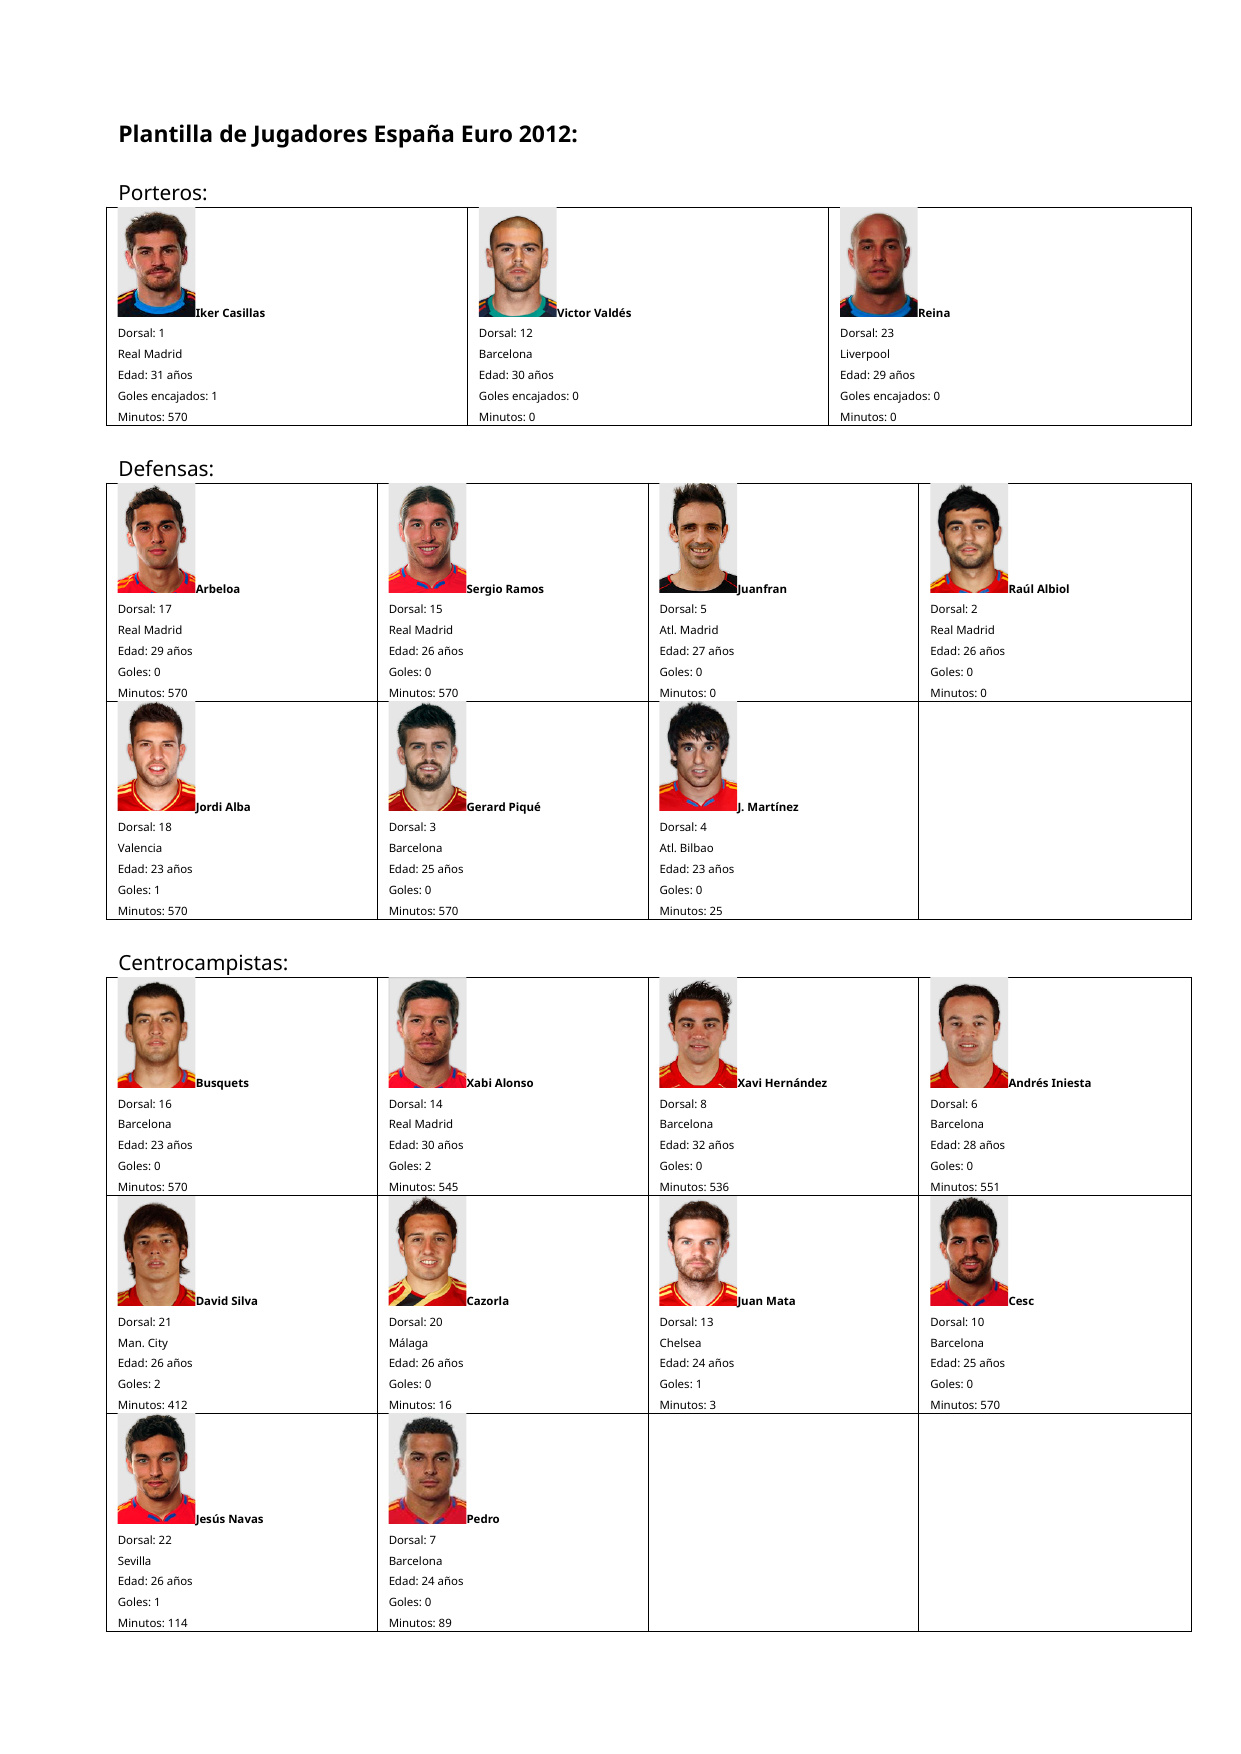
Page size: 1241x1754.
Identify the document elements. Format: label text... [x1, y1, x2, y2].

table_header Raúl Albiol Dorsal: 2 Real Madrid Edad: 26 años Goles: 0 Minutos: 0 [919, 484, 1191, 701]
picture [388, 1413, 467, 1524]
picture [117, 1413, 196, 1524]
table_header Xavi Hernández Dorsal: 8 Barcelona Edad: 32 años Goles: 0 Minutos: 536 [649, 978, 918, 1195]
picture [659, 483, 738, 593]
text Centrocampistas: [118, 948, 1122, 977]
table_header Xabi Alonso Dorsal: 14 Real Madrid Edad: 30 años Goles: 2 Minutos: 545 [378, 978, 648, 1195]
table_cell Pedro Dorsal: 7 Barcelona Edad: 24 años Goles: 0 Minutos: 89 [378, 1414, 648, 1631]
table_cell Cesc Dorsal: 10 Barcelona Edad: 25 años Goles: 0 Minutos: 570 [919, 1196, 1191, 1413]
table_cell [919, 702, 1191, 918]
table_header Reina Dorsal: 23 Liverpool Edad: 29 años Goles encajados: 0 Minutos: 0 [829, 208, 1191, 424]
picture [388, 1196, 467, 1306]
table_cell Jordi Alba Dorsal: 18 Valencia Edad: 23 años Goles: 1 Minutos: 570 [107, 702, 377, 918]
picture [388, 483, 467, 593]
picture [930, 977, 1009, 1088]
picture [388, 701, 467, 811]
picture [840, 207, 918, 317]
picture [388, 977, 467, 1088]
table_cell David Silva Dorsal: 21 Man. City Edad: 26 años Goles: 2 Minutos: 412 [107, 1196, 377, 1413]
table_header Victor Valdés Dorsal: 12 Barcelona Edad: 30 años Goles encajados: 0 Minutos: 0 [468, 208, 828, 424]
text Defensas: [118, 454, 1122, 482]
table_cell Jesús Navas Dorsal: 22 Sevilla Edad: 26 años Goles: 1 Minutos: 114 [107, 1414, 377, 1631]
picture [117, 1196, 196, 1306]
table_header Iker Casillas Dorsal: 1 Real Madrid Edad: 31 años Goles encajados: 1 Minutos: 570 [107, 208, 467, 424]
table_cell J. Martínez Dorsal: 4 Atl. Bilbao Edad: 23 años Goles: 0 Minutos: 25 [649, 702, 918, 918]
picture [117, 483, 196, 593]
table_header Sergio Ramos Dorsal: 15 Real Madrid Edad: 26 años Goles: 0 Minutos: 570 [378, 484, 648, 701]
table_cell [919, 1414, 1191, 1631]
picture [930, 1196, 1009, 1306]
picture [659, 1196, 738, 1306]
text Porteros: [118, 178, 1122, 207]
table_header Juanfran Dorsal: 5 Atl. Madrid Edad: 27 años Goles: 0 Minutos: 0 [649, 484, 918, 701]
table_cell Gerard Piqué Dorsal: 3 Barcelona Edad: 25 años Goles: 0 Minutos: 570 [378, 702, 648, 918]
picture [117, 207, 196, 317]
table_header Andrés Iniesta Dorsal: 6 Barcelona Edad: 28 años Goles: 0 Minutos: 551 [919, 978, 1191, 1195]
picture [117, 977, 196, 1088]
picture [659, 701, 738, 811]
picture [930, 483, 1009, 593]
table_cell Juan Mata Dorsal: 13 Chelsea Edad: 24 años Goles: 1 Minutos: 3 [649, 1196, 918, 1413]
table_cell Cazorla Dorsal: 20 Málaga Edad: 26 años Goles: 0 Minutos: 16 [378, 1196, 648, 1413]
table_header Arbeloa Dorsal: 17 Real Madrid Edad: 29 años Goles: 0 Minutos: 570 [107, 484, 377, 701]
table_cell [649, 1414, 918, 1631]
picture [117, 701, 196, 811]
table_header Busquets Dorsal: 16 Barcelona Edad: 23 años Goles: 0 Minutos: 570 [107, 978, 377, 1195]
picture [478, 207, 557, 317]
picture [659, 977, 738, 1088]
text Plantilla de Jugadores España Euro 2012: [118, 118, 1122, 149]
